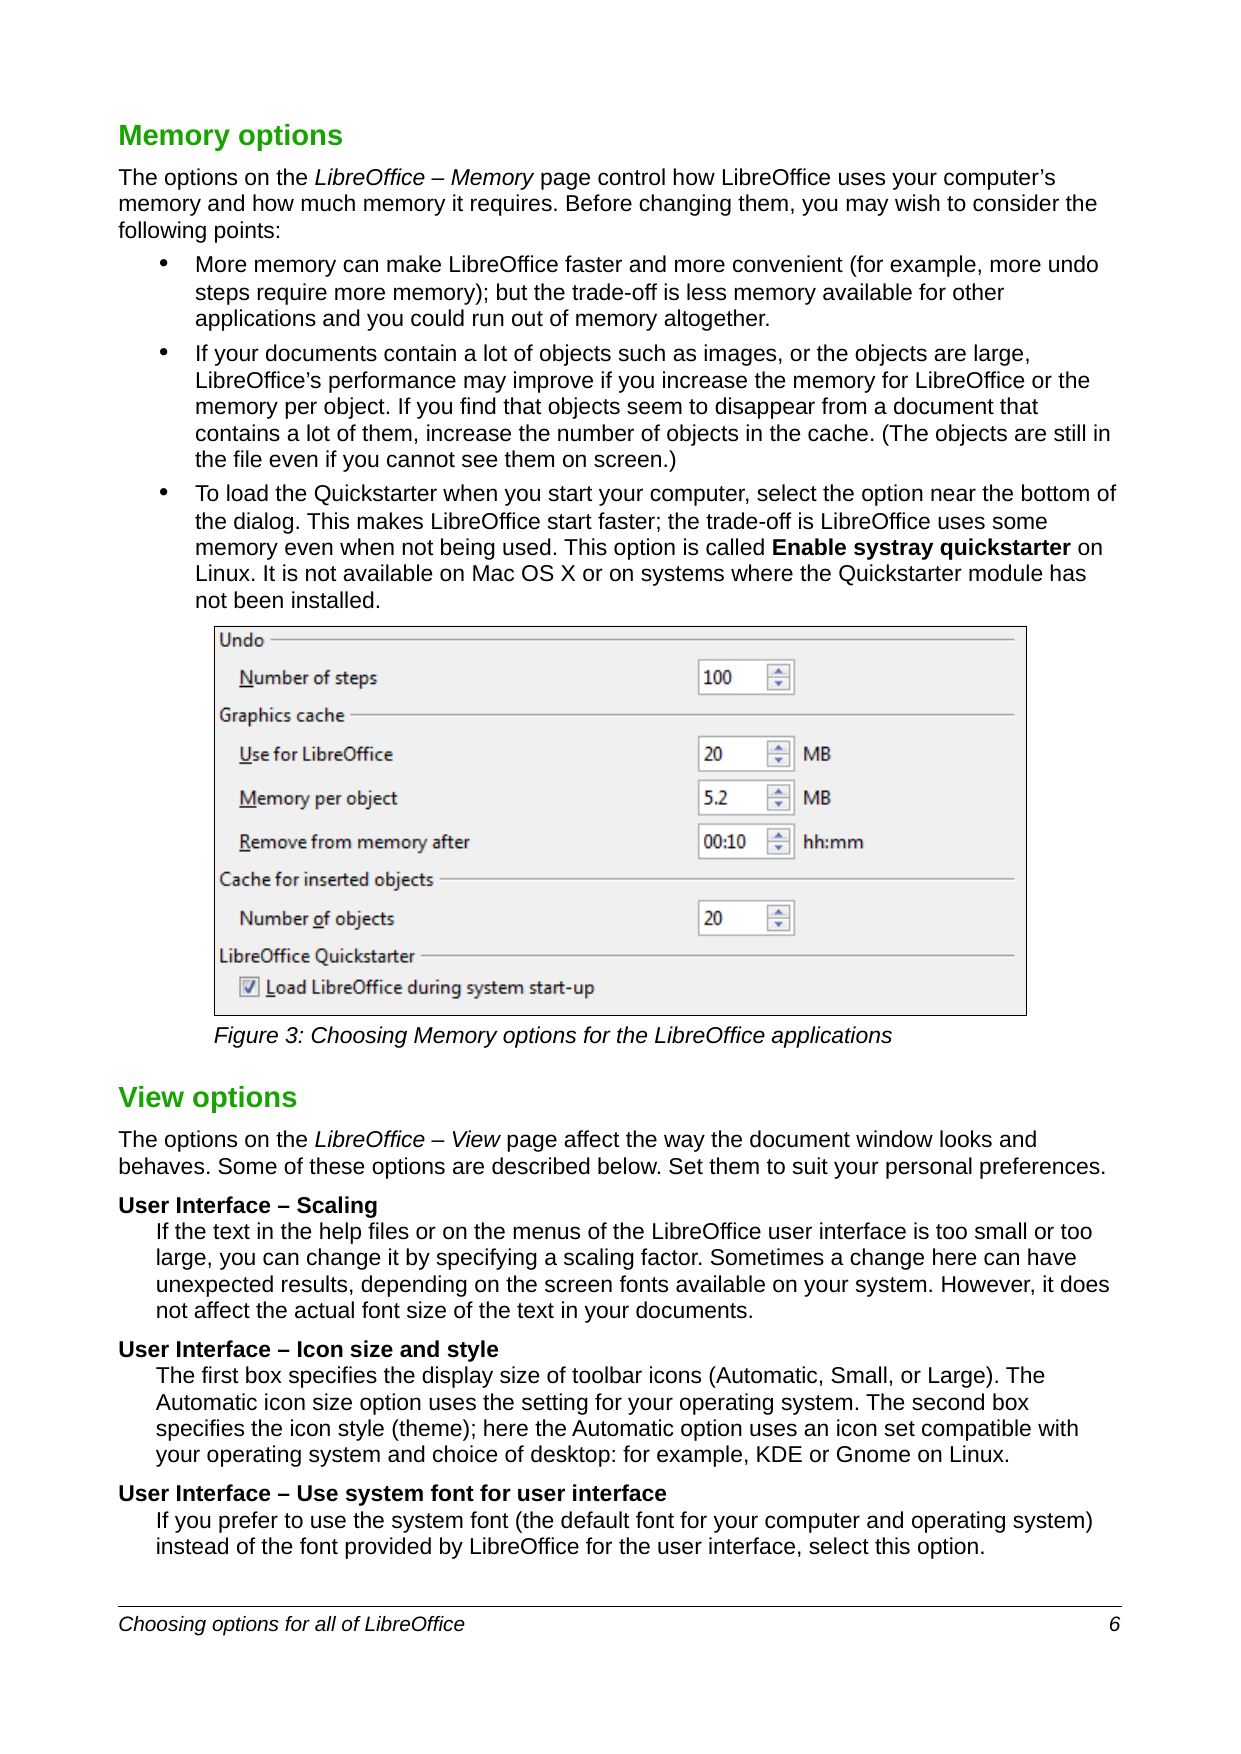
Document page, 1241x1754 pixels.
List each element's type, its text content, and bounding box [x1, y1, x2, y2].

subtitle View options [118, 1081, 1122, 1114]
text Figure 3: Choosing Memory options for the LibreOffice applications [214, 1022, 1027, 1048]
text User Interface – Icon size and style [118, 1336, 1122, 1362]
list If your documents contain a lot of objects such as images, or the objects are large, LibreOffice’s performance may improve if you increase the memory for LibreOffice or the memory per object. If you find that objects seem to disappear from a document that contains a lot of them, increase the number of objects in the cache. (The objects are still in the file even if you cannot see them on screen.) [156, 338, 1122, 472]
text The options on the LibreOffice – View page affect the way the document window looks and behaves. Some of these options are described below. Set them to suit your personal preferences. [118, 1126, 1122, 1179]
list To load the Quickstarter when you start your computer, select the option near the bottom of the dialog. This makes LibreOffice start faster; the trade-off is LibreOffice uses some memory even when not being used. This option is called Enable systray quickstarter on Linux. It is not available on Mac OS X or on systems where the Quickstarter module has not been installed. [156, 478, 1122, 613]
text If you prefer to use the system font (the default font for your computer and operating system) instead of the font provided by LibreOffice for the user interface, select this option. [156, 1507, 1122, 1559]
picture [215, 627, 1026, 1015]
text The first box specifies the display size of toolbar icons (Automatic, Small, or Large). The Automatic icon size option uses the setting for your operating system. The second box specifies the icon style (theme); here the Automatic option uses an icon set compatible with your operating system and choice of desktop: for example, KDE or Gnome on Linux. [156, 1362, 1122, 1468]
list The options on the LibreOffice – Memory page control how LibreOffice uses your computer’s memory and how much memory it requires. Before changing them, you may wish to consider the following points: [118, 164, 1122, 243]
list More memory can make LibreOffice faster and more convenient (for example, more undo steps require more memory); but the trade-off is less memory available for other applications and you could run out of memory altogether. [156, 249, 1122, 331]
subtitle Memory options [118, 118, 1122, 152]
text User Interface – Scaling [118, 1192, 1122, 1218]
text User Interface – Use system font for user interface [118, 1480, 1122, 1507]
text If the text in the help files or on the menus of the LibreOffice user interface is too small or too large, you can change it by specifying a scaling factor. Sometimes a change here can have unexpected results, depending on the screen fonts available on your system. However, it does not affect the actual font size of the text in your documents. [156, 1218, 1122, 1323]
